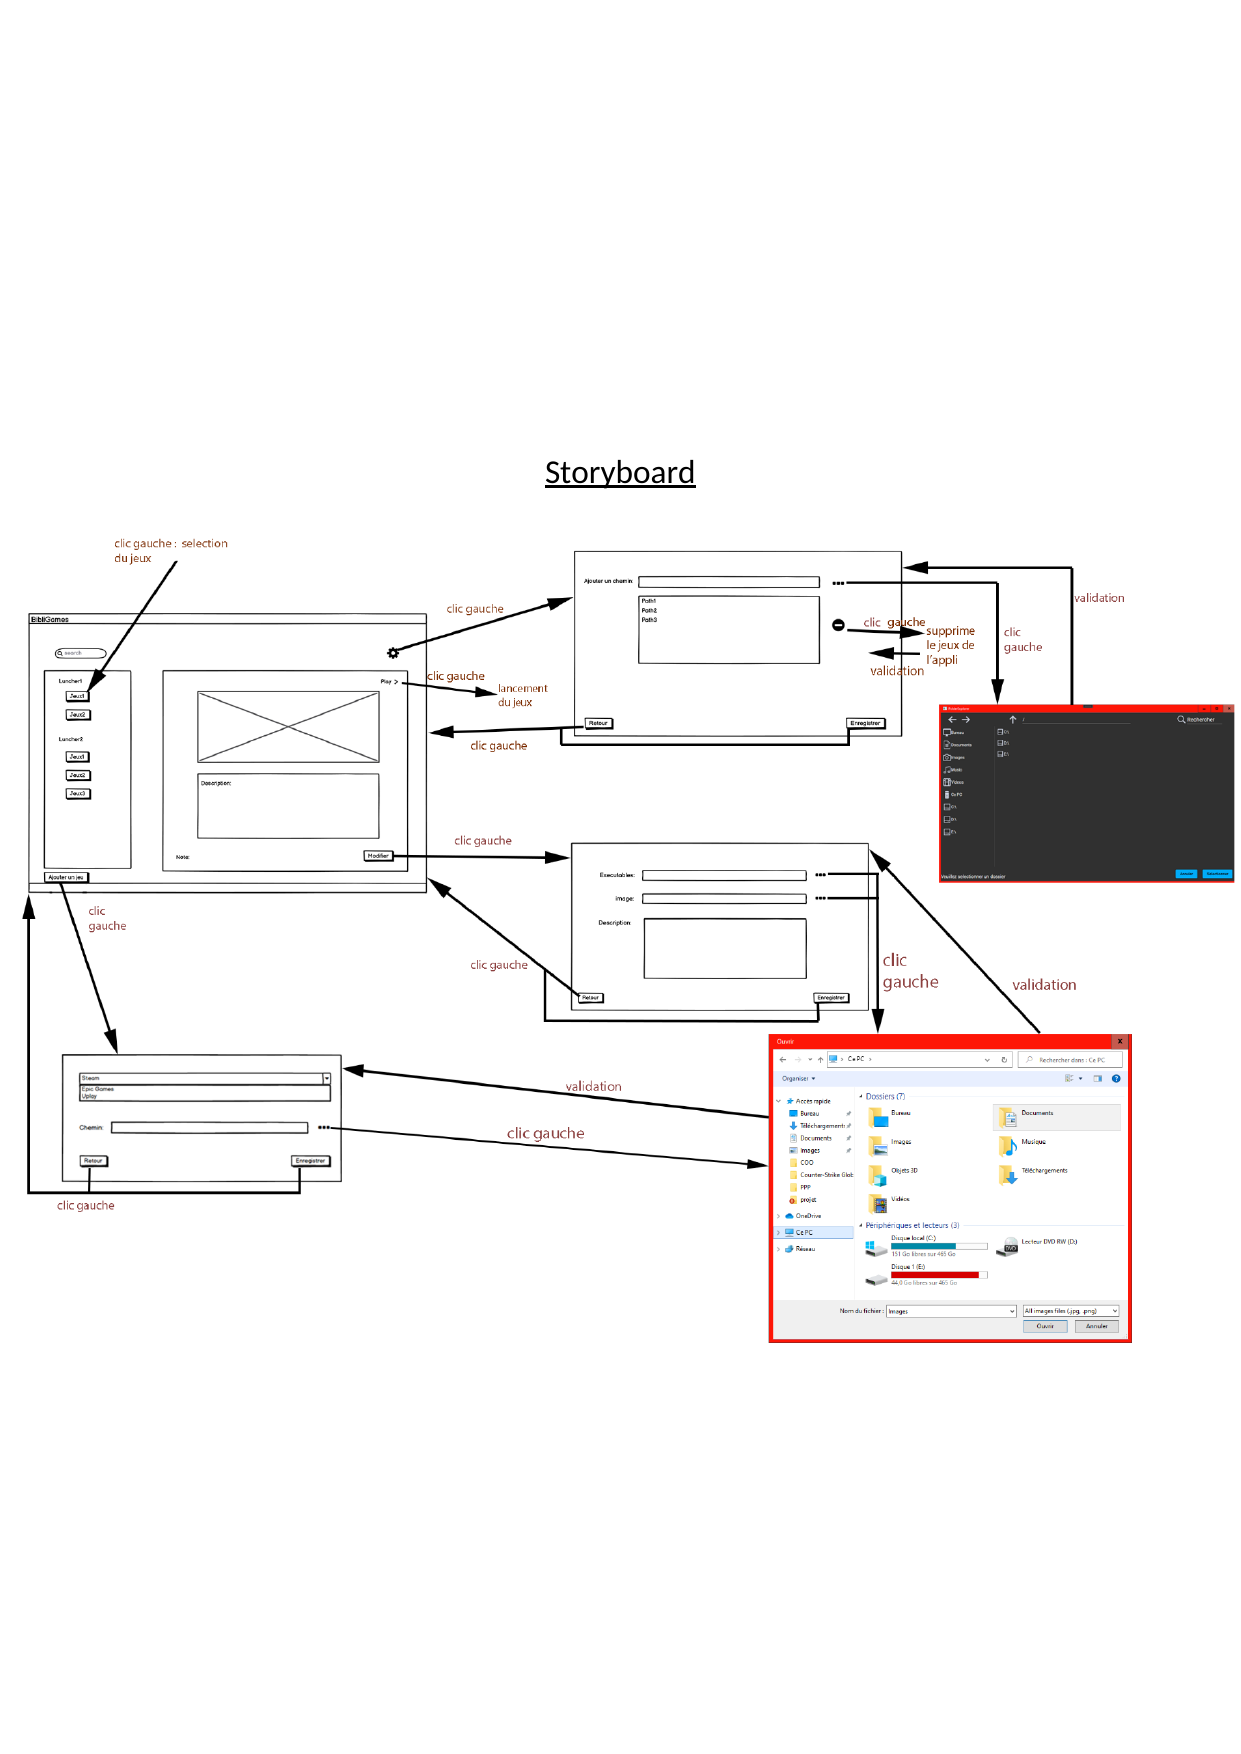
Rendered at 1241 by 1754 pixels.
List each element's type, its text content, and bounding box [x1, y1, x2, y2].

picture [5, 523, 1235, 1343]
text Storyboard [148, 451, 1093, 491]
